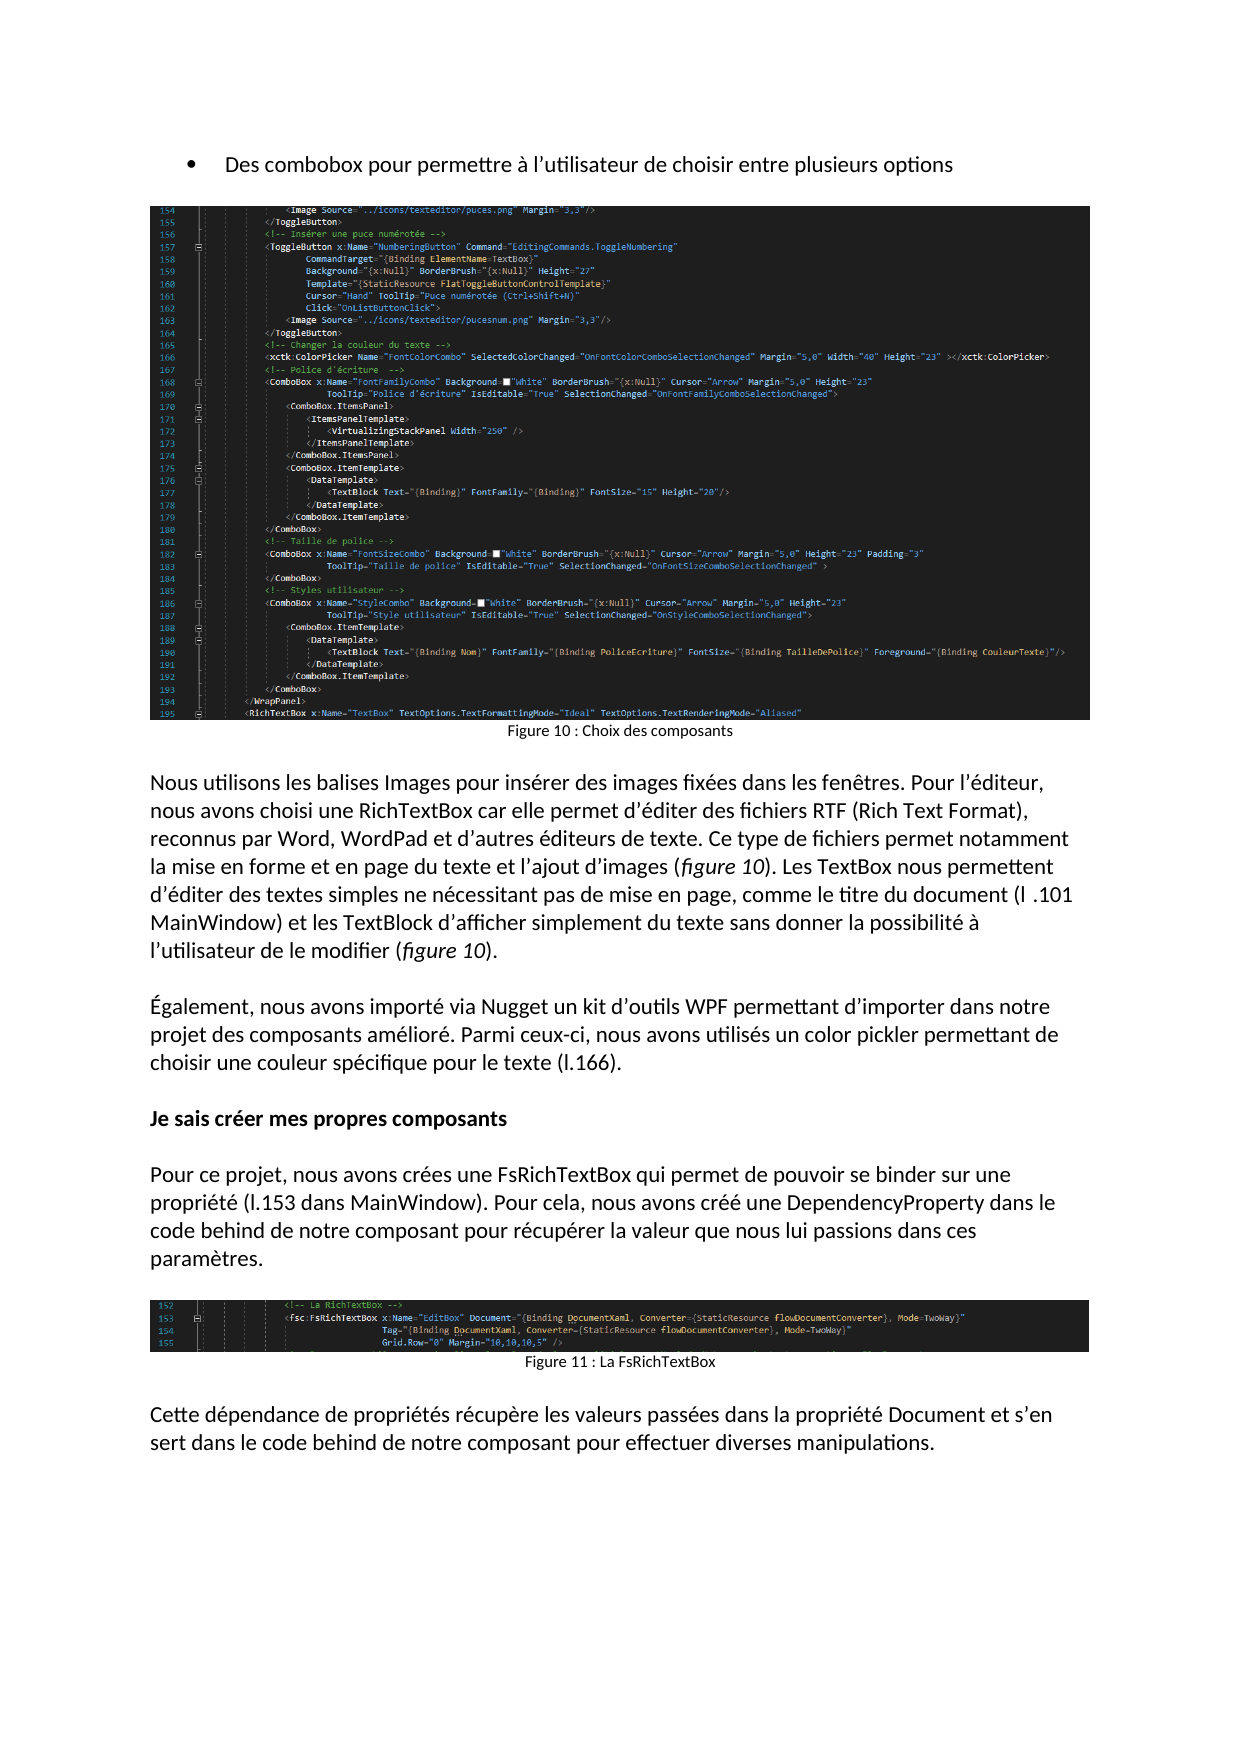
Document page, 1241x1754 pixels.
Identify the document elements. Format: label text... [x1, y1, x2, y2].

text Cette dépendance de propriétés récupère les valeurs passées dans la propriété Document et s’en sert dans le code behind de notre composant pour effectuer diverses manipulations. [150, 1400, 1090, 1456]
text Figure 10 : Choix des composants [150, 720, 1090, 768]
text Pour ce projet, nous avons crées une FsRichTextBox qui permet de pouvoir se binder sur une propriété (l.153 dans MainWindow). Pour cela, nous avons créé une DependencyProperty dans le code behind de notre composant pour récupérer la valeur que nous lui passions dans ces paramètres. [150, 1160, 1090, 1272]
text Je sais créer mes propres composants [150, 1104, 1090, 1132]
text Également, nous avons importé via Nugget un kit d’outils WPF permettant d’importer dans notre projet des composants amélioré. Parmi ceux-ci, nous avons utilisés un color pickler permettant de choisir une couleur spécifique pour le texte (l.166). [150, 992, 1090, 1076]
list Des combobox pour permettre à l’utilisateur de choisir entre plusieurs options [187, 150, 1090, 178]
text Nous utilisons les balises Images pour insérer des images fixées dans les fenêtres. Pour l’éditeur, nous avons choisi une RichTextBox car elle permet d’éditer des fichiers RTF (Rich Text Format), reconnus par Word, WordPad et d’autres éditeurs de texte. Ce type de fichiers permet notamment la mise en forme et en page du texte et l’ajout d’images (figure 10). Les TextBox nous permettent d’éditer des textes simples ne nécessitant pas de mise en page, comme le titre du document (l .101 MainWindow) et les TextBlock d’afficher simplement du texte sans donner la possibilité à l’utilisateur de le modifier (figure 10). [150, 768, 1090, 964]
text Figure 11 : La FsRichTextBox [150, 1352, 1090, 1400]
